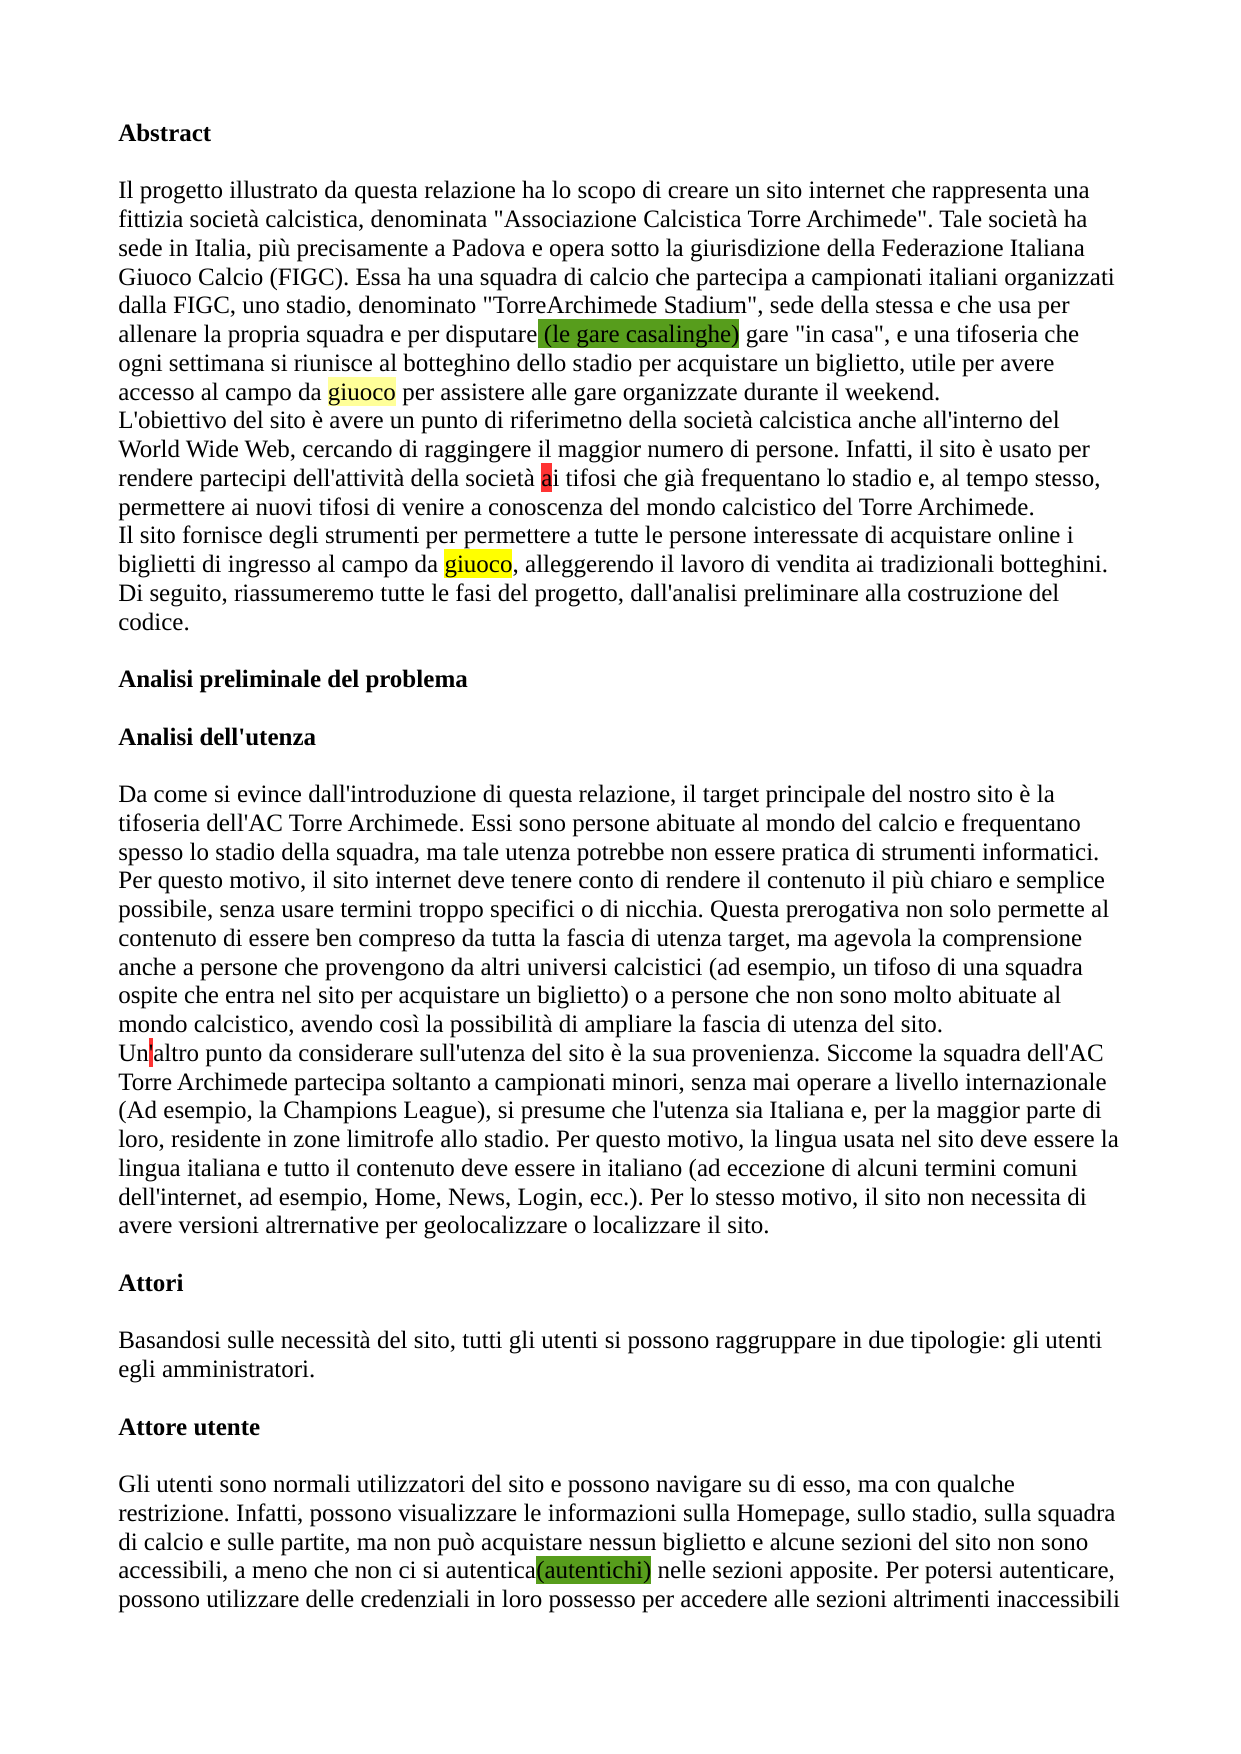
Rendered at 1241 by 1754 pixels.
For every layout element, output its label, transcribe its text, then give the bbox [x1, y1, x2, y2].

text Abstract [118, 118, 1122, 147]
text Basandosi sulle necessità del sito, tutti gli utenti si possono raggruppare in due tipologie: gli utenti egli amministratori. [118, 1326, 1122, 1383]
text Il progetto illustrato da questa relazione ha lo scopo di creare un sito internet che rappresenta una fittizia società calcistica, denominata "Associazione Calcistica Torre Archimede". Tale società ha sede in Italia, più precisamente a Padova e opera sotto la giurisdizione della Federazione Italiana Giuoco Calcio (FIGC). Essa ha una squadra di calcio che partecipa a campionati italiani organizzati dalla FIGC, uno stadio, denominato "TorreArchimede Stadium", sede della stessa e che usa per allenare la propria squadra e per disputare (le gare casalinghe) gare "in casa", e una tifoseria che ogni settimana si riunisce al botteghino dello stadio per acquistare un biglietto, utile per avere accesso al campo da giuoco per assistere alle gare organizzate durante il weekend. [118, 176, 1122, 406]
text Da come si evince dall'introduzione di questa relazione, il target principale del nostro sito è la tifoseria dell'AC Torre Archimede. Essi sono persone abituate al mondo del calcio e frequentano spesso lo stadio della squadra, ma tale utenza potrebbe non essere pratica di strumenti informatici. Per questo motivo, il sito internet deve tenere conto di rendere il contenuto il più chiaro e semplice possibile, senza usare termini troppo specifici o di nicchia. Questa prerogativa non solo permette al contenuto di essere ben compreso da tutta la fascia di utenza target, ma agevola la comprensione anche a persone che provengono da altri universi calcistici (ad esempio, un tifoso di una squadra ospite che entra nel sito per acquistare un biglietto) o a persone che non sono molto abituate al mondo calcistico, avendo così la possibilità di ampliare la fascia di utenza del sito. [118, 779, 1122, 1038]
text Di seguito, riassumeremo tutte le fasi del progetto, dall'analisi preliminare alla costruzione del codice. [118, 578, 1122, 636]
text L'obiettivo del sito è avere un punto di riferimetno della società calcistica anche all'interno del World Wide Web, cercando di raggingere il maggior numero di persone. Infatti, il sito è usato per rendere partecipi dell'attività della società ai tifosi che già frequentano lo stadio e, al tempo stesso, permettere ai nuovi tifosi di venire a conoscenza del mondo calcistico del Torre Archimede. [118, 406, 1122, 521]
text Attori [118, 1268, 1122, 1297]
text Attore utente [118, 1412, 1122, 1441]
text Gli utenti sono normali utilizzatori del sito e possono navigare su di esso, ma con qualche restrizione. Infatti, possono visualizzare le informazioni sulla Homepage, sullo stadio, sulla squadra di calcio e sulle partite, ma non può acquistare nessun biglietto e alcune sezioni del sito non sono accessibili, a meno che non ci si autentica(autentichi) nelle sezioni apposite. Per potersi autenticare, possono utilizzare delle credenziali in loro possesso per accedere alle sezioni altrimenti inaccessibili [118, 1469, 1122, 1613]
text Analisi dell'utenza [118, 722, 1122, 751]
text Un'altro punto da considerare sull'utenza del sito è la sua provenienza. Siccome la squadra dell'AC Torre Archimede partecipa soltanto a campionati minori, senza mai operare a livello internazionale (Ad esempio, la Champions League), si presume che l'utenza sia Italiana e, per la maggior parte di loro, residente in zone limitrofe allo stadio. Per questo motivo, la lingua usata nel sito deve essere la lingua italiana e tutto il contenuto deve essere in italiano (ad eccezione di alcuni termini comuni dell'internet, ad esempio, Home, News, Login, ecc.). Per lo stesso motivo, il sito non necessita di avere versioni altrernative per geolocalizzare o localizzare il sito. [118, 1038, 1122, 1239]
text Analisi preliminale del problema [118, 664, 1122, 693]
text Il sito fornisce degli strumenti per permettere a tutte le persone interessate di acquistare online i biglietti di ingresso al campo da giuoco, alleggerendo il lavoro di vendita ai tradizionali botteghini. [118, 521, 1122, 578]
